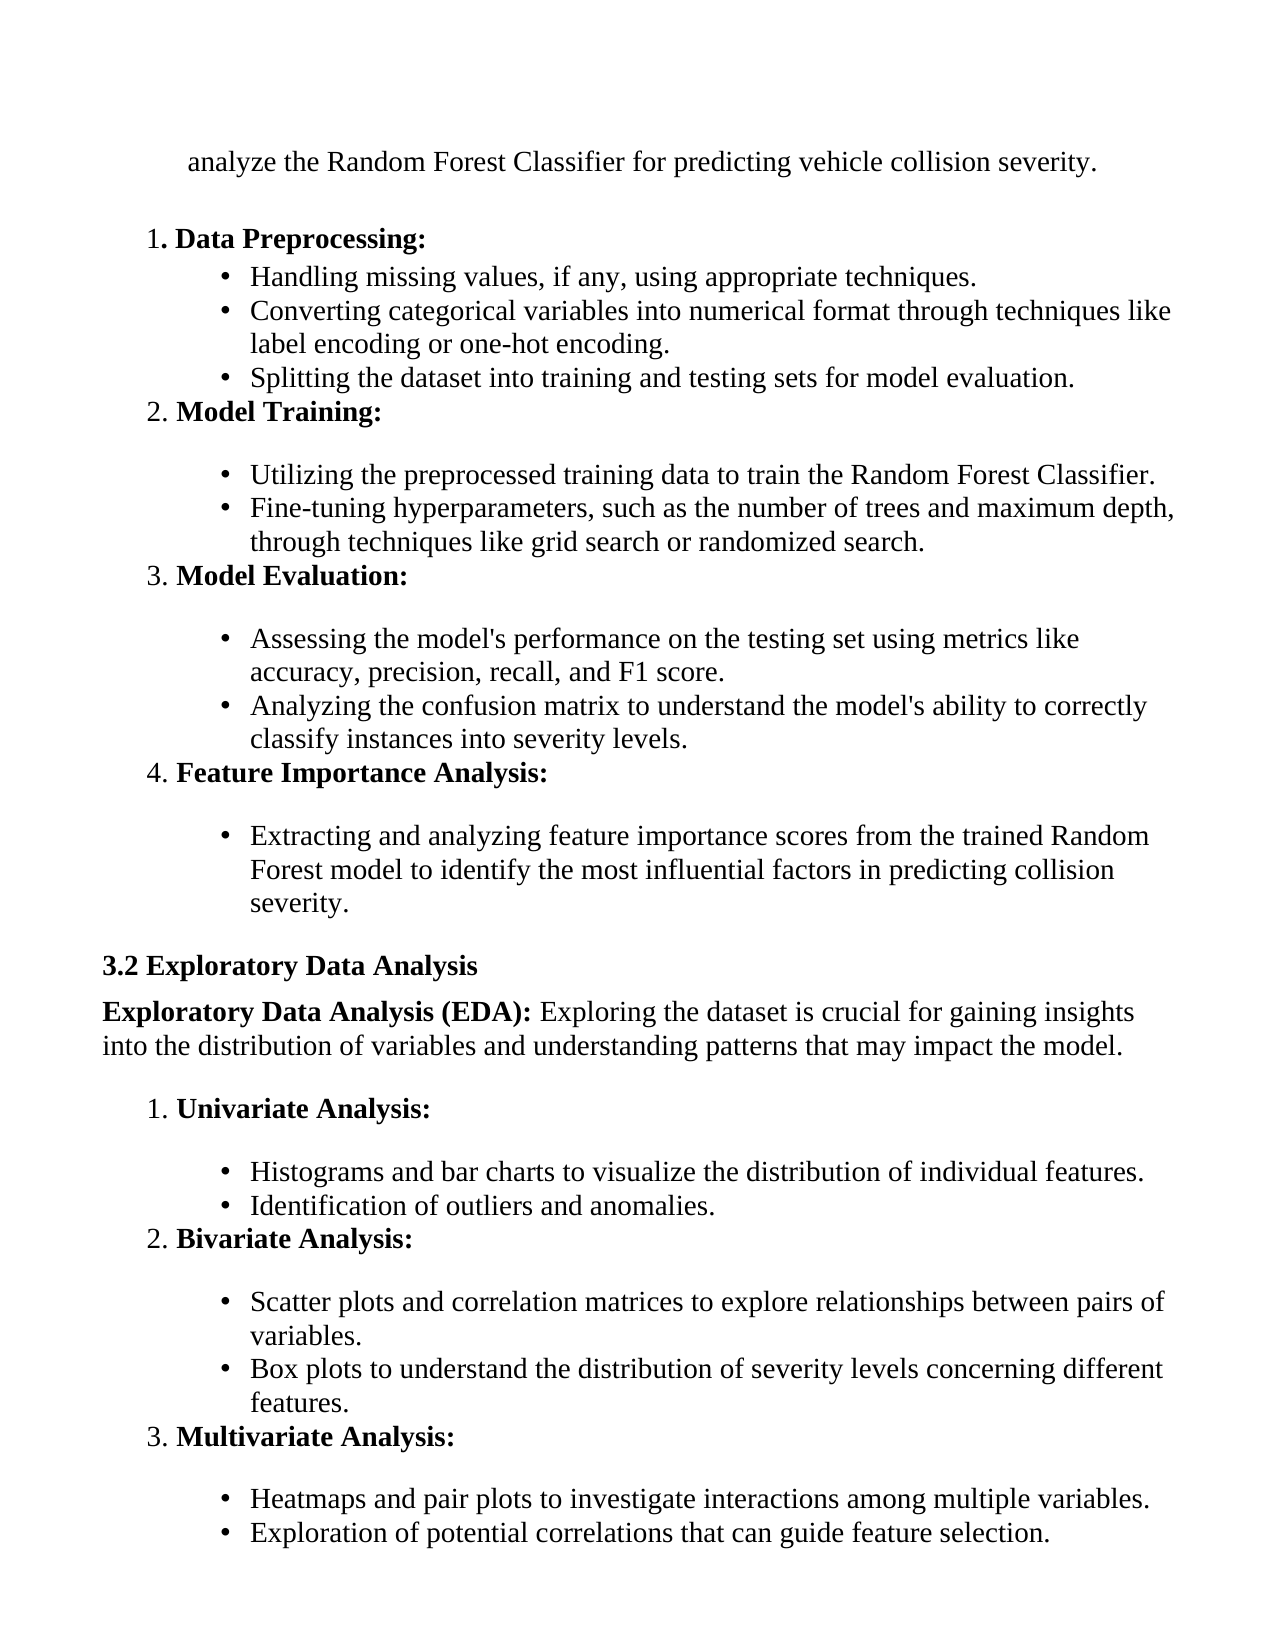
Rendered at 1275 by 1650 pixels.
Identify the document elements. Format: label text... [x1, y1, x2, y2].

list Scatter plots and correlation matrices to explore relationships between pairs of variables. [220, 1284, 1175, 1351]
list Splitting the dataset into training and testing sets for model evaluation. [220, 360, 1175, 394]
list Exploration of potential correlations that can guide feature selection. [220, 1515, 1175, 1549]
list Handling missing values, if any, using appropriate techniques. [220, 259, 1175, 293]
text Exploratory Data Analysis (EDA): Exploring the dataset is crucial for gaining insights into the distribution of variables and understanding patterns that may impact the model. [102, 994, 1175, 1061]
list Feature Importance Analysis: [146, 755, 1175, 789]
list Model Training: [146, 394, 1175, 427]
list Utilizing the preprocessed training data to train the Random Forest Classifier. [220, 457, 1175, 491]
list Box plots to understand the distribution of severity levels concerning different features. [220, 1351, 1175, 1419]
list Model Evaluation: [146, 558, 1175, 591]
subtitle 3.2 Exploratory Data Analysis [102, 948, 1175, 982]
list Converting categorical variables into numerical format through techniques like label encoding or one-hot encoding. [220, 293, 1175, 360]
list Extracting and analyzing feature importance scores from the trained Random Forest model to identify the most influential factors in predicting collision severity. [220, 818, 1175, 919]
list Identification of outliers and anomalies. [220, 1188, 1175, 1221]
list Heatmaps and pair plots to investigate interactions among multiple variables. [220, 1482, 1175, 1515]
list Assessing the model's performance on the testing set using metrics like accuracy, precision, recall, and F1 score. [220, 621, 1175, 688]
list Bivariate Analysis: [146, 1221, 1175, 1255]
list Multivariate Analysis: [146, 1419, 1175, 1452]
list Univariate Analysis: [146, 1091, 1175, 1124]
list Analyzing the confusion matrix to understand the model's ability to correctly classify instances into severity levels. [220, 688, 1175, 755]
list Fine-tuning hyperparameters, such as the number of trees and maximum depth, through techniques like grid search or randomized search. [220, 491, 1175, 558]
list Histograms and bar charts to visualize the distribution of individual features. [220, 1154, 1175, 1188]
text analyze the Random Forest Classifier for predicting vehicle collision severity. [187, 144, 1163, 177]
text 1. Data Preprocessing: [102, 221, 1163, 254]
